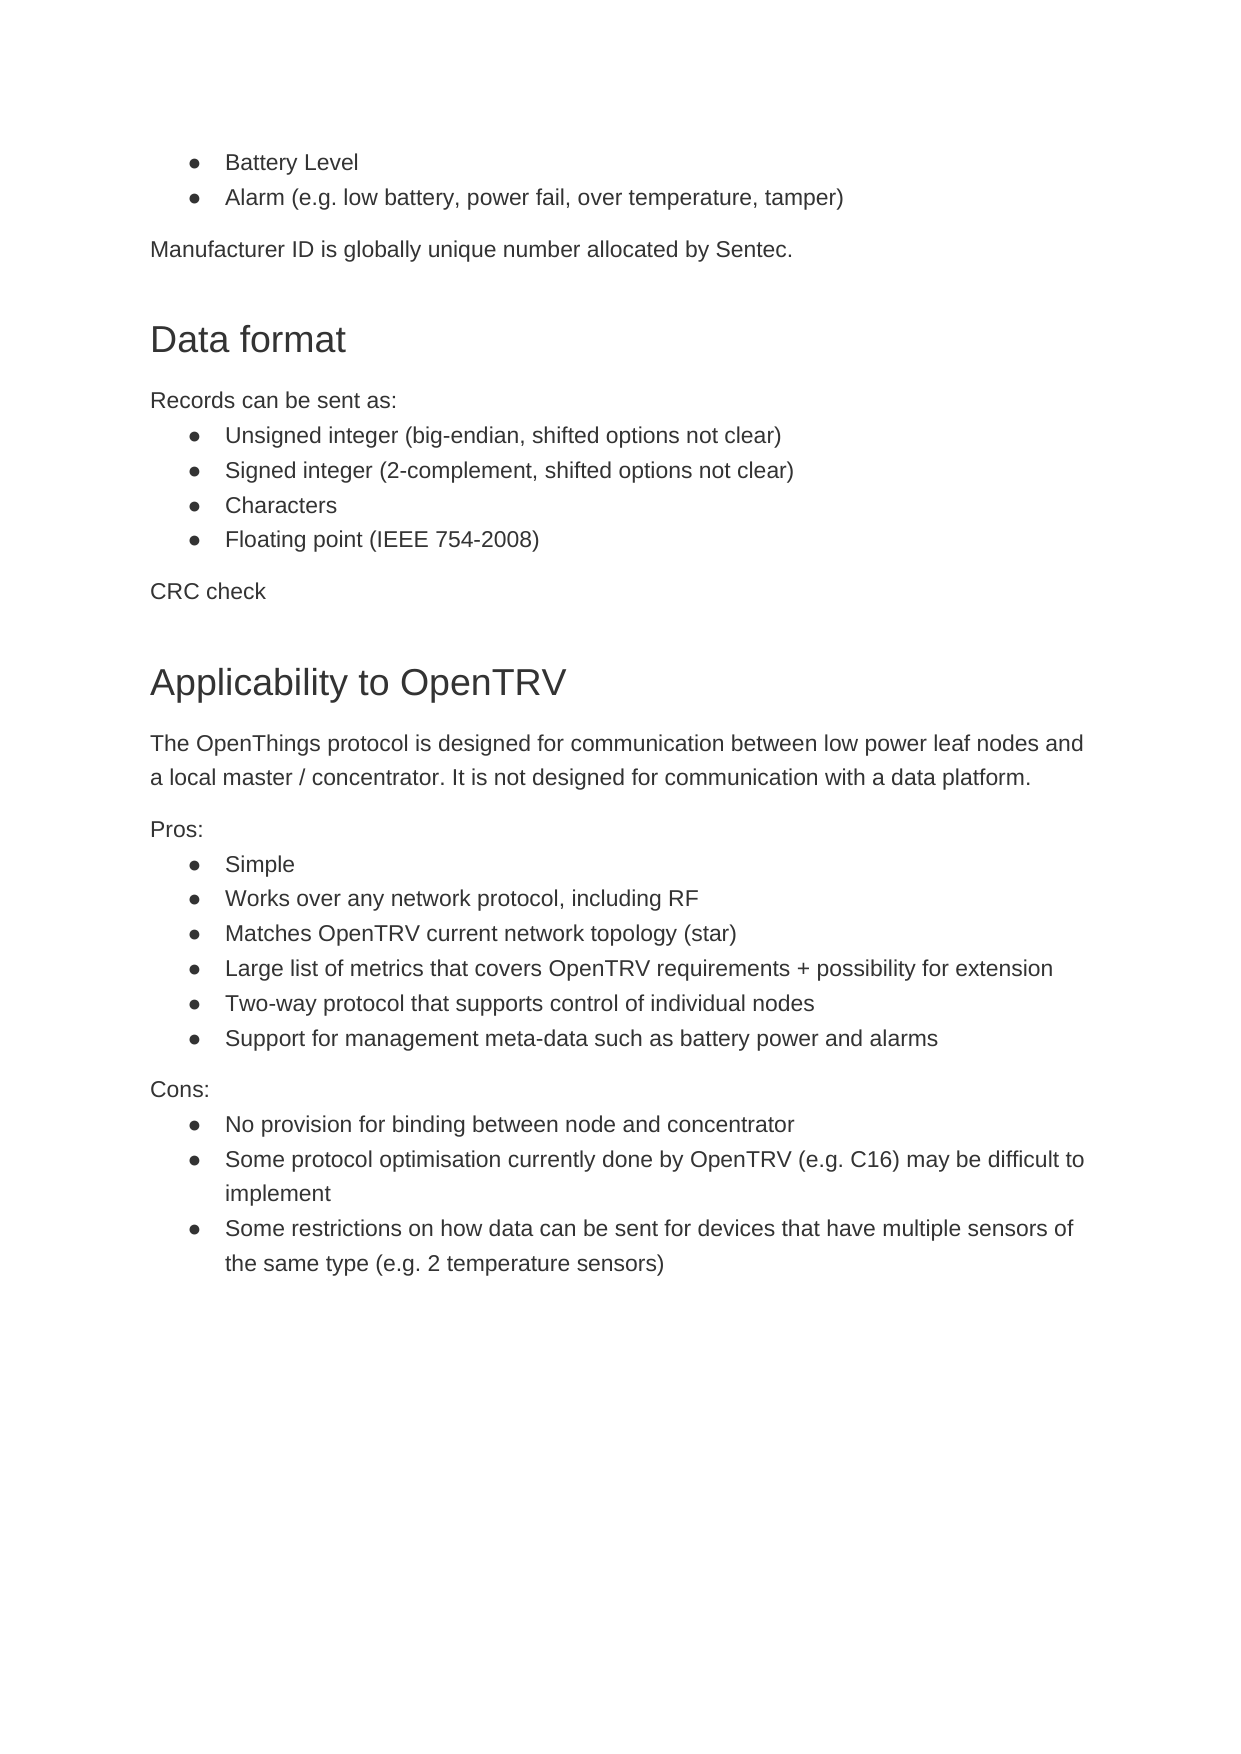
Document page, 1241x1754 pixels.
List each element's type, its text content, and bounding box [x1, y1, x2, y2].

list Two-way protocol that supports control of individual nodes [201, 990, 1091, 1016]
list Signed integer (2-complement, shifted options not clear) [187, 457, 1091, 483]
list Some restrictions on how data can be sent for devices that have multiple sensors of the same type (e.g. 2 temperature sensors) [187, 1216, 1091, 1276]
text The OpenThings protocol is designed for communication between low power leaf nodes and a local master / concentrator. It is not designed for communication with a data platform. [150, 730, 1091, 791]
text Manufacturer ID is globally unique number allocated by Sentec. [150, 236, 1091, 262]
list Support for management meta-data such as battery power and alarms [201, 1025, 1091, 1051]
list Simple [201, 851, 1091, 877]
list Battery Level [201, 150, 1091, 176]
list Works over any network protocol, including RF [201, 886, 1091, 912]
text Pros: [150, 816, 1091, 842]
list No provision for binding between node and concentrator [201, 1111, 1091, 1137]
list Matches OpenTRV current network topology (star) [201, 921, 1091, 946]
subtitle Applicability to OpenTRV [150, 661, 1091, 703]
list Characters [201, 492, 1091, 518]
text Records can be sent as: [150, 388, 1091, 413]
list Floating point (IEEE 754-2008) [201, 527, 1091, 553]
text Cons: [150, 1077, 1091, 1102]
list Some protocol optimisation currently done by OpenTRV (e.g. C16) may be difficult to implement [187, 1146, 1091, 1207]
text CRC check [150, 578, 1091, 604]
list Alarm (e.g. low battery, power fail, over temperature, tamper) [201, 185, 1091, 210]
list Large list of metrics that covers OpenTRV requirements + possibility for extension [201, 956, 1091, 981]
list Unsigned integer (big-endian, shifted options not clear) [201, 423, 1091, 448]
subtitle Data format [150, 319, 1091, 361]
